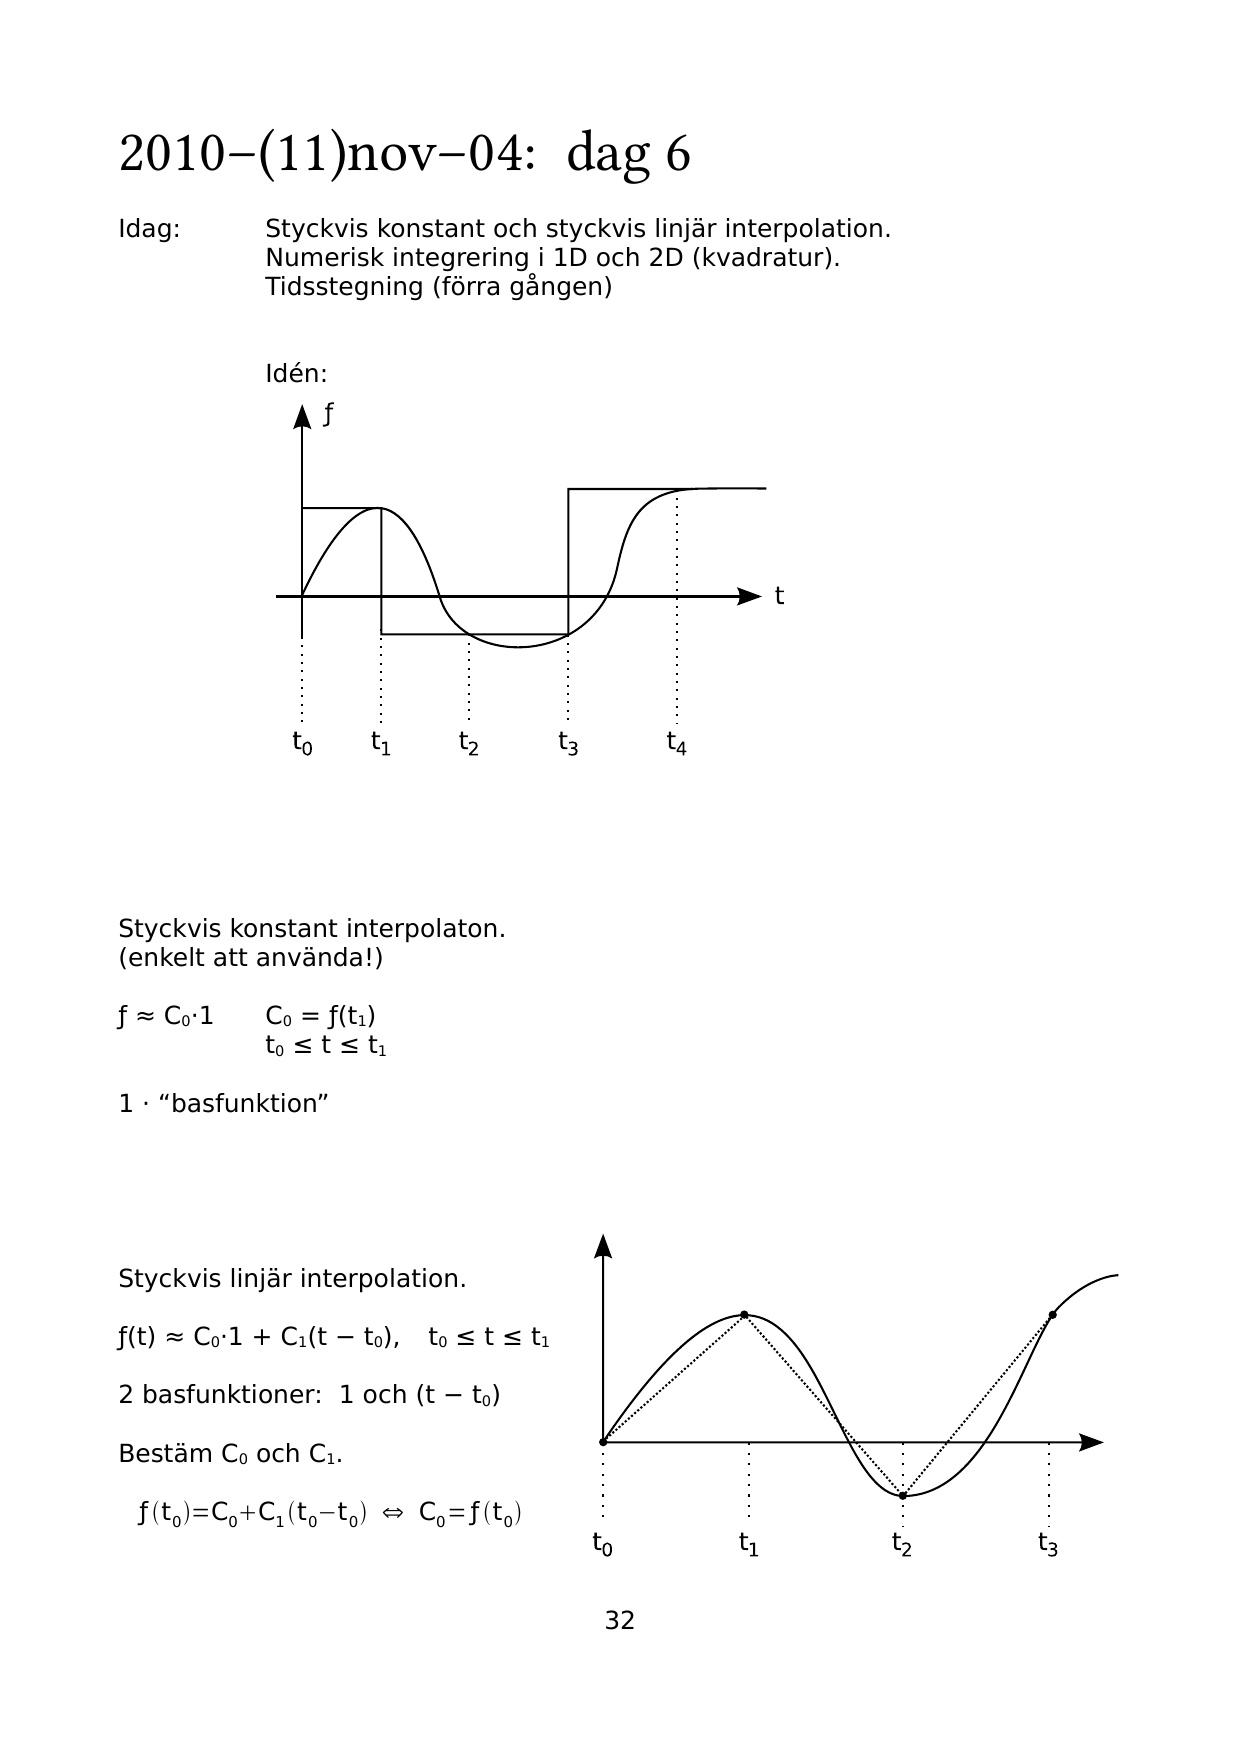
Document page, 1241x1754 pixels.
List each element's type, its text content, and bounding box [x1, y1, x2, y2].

text [852, 1444, 981, 1468]
text [774, 1322, 1045, 1351]
text Tidsstegning (förra gången) [118, 272, 1122, 301]
text [1035, 1322, 1122, 1351]
text [605, 1322, 712, 1351]
text Bestäm C0 och C1. [118, 1439, 862, 1468]
text Styckvis konstant interpolaton. [118, 914, 1122, 943]
text Idén: [118, 360, 1122, 389]
text [1007, 1381, 1122, 1410]
text Idag: Styckvis konstant och styckvis linjär interpolation. [118, 214, 1122, 243]
text Numerisk integrering i 1D och 2D (kvadratur). [118, 243, 1122, 272]
text [628, 1381, 831, 1410]
text [820, 1381, 1017, 1410]
text (enkelt att använda!) [118, 943, 1122, 972]
text ƒ ≈ C0⋅1 C0 = ƒ(t1) [118, 1001, 1122, 1031]
text 2 basfunktioner: 1 och (t − t0) [118, 1381, 602, 1410]
text Styckvis linjär interpolation. [118, 1264, 602, 1293]
text [967, 1439, 1122, 1468]
text [680, 1322, 797, 1351]
text t0 ≤ t ≤ t1 [118, 1031, 1122, 1060]
text 1 ⋅ “basfunktion” [118, 1089, 1122, 1118]
text [605, 1381, 646, 1410]
text 2010–(11)nov–04: dag 6 [118, 118, 1122, 185]
text [605, 1264, 1122, 1293]
text ƒ(t) ≈ C0⋅1 + C1(t − t0), t0 ≤ t ≤ t1 [118, 1322, 602, 1351]
